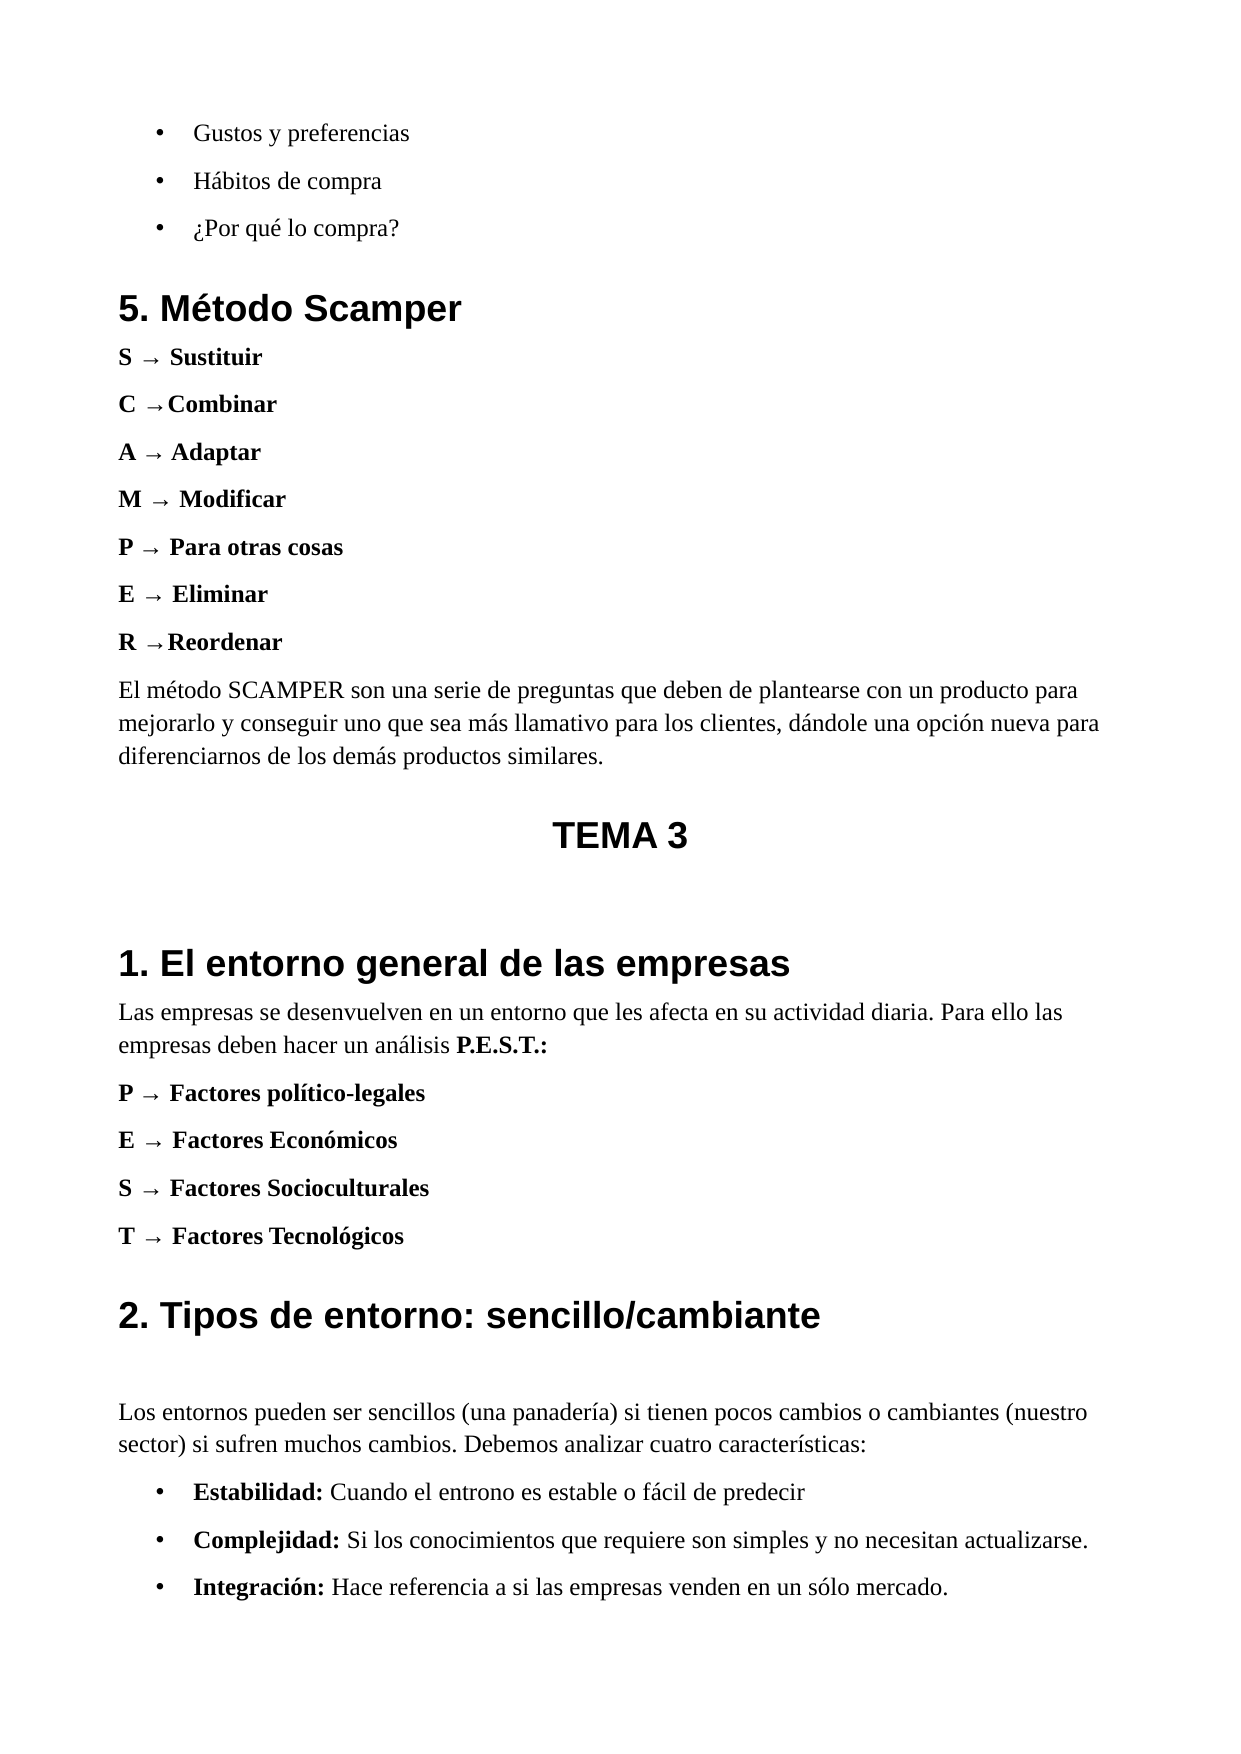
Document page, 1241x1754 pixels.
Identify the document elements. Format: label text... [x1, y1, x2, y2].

text C →Combinar [118, 389, 1122, 418]
list Complejidad: Si los conocimientos que requiere son simples y no necesitan actualizarse. [156, 1525, 1122, 1553]
text E → Factores Económicos [118, 1126, 1122, 1154]
list Integración: Hace referencia a si las empresas venden en un sólo mercado. [156, 1572, 1122, 1601]
text S → Factores Socioculturales [118, 1173, 1122, 1202]
subtitle 2. Tipos de entorno: sencillo/cambiante [118, 1293, 1122, 1336]
text M → Modificar [118, 484, 1122, 513]
text E → Eliminar [118, 579, 1122, 608]
text P → Para otras cosas [118, 532, 1122, 561]
text P → Factores político-legales [118, 1078, 1122, 1107]
text A → Adaptar [118, 437, 1122, 466]
list Gustos y preferencias [156, 118, 1122, 147]
list ¿Por qué lo compra? [156, 213, 1122, 242]
list Estabilidad: Cuando el entrono es estable o fácil de predecir [156, 1477, 1122, 1506]
text Los entornos pueden ser sencillos (una panadería) si tienen pocos cambios o cambiantes (nuestro sector) si sufren muchos cambios. Debemos analizar cuatro características: [118, 1397, 1122, 1458]
subtitle TEMA 3 [118, 813, 1122, 857]
text T → Factores Tecnológicos [118, 1221, 1122, 1249]
subtitle 5. Método Scamper [118, 286, 1122, 329]
subtitle 1. El entorno general de las empresas [118, 942, 1122, 985]
text S → Sustituir [118, 342, 1122, 370]
text El método SCAMPER son una serie de preguntas que deben de plantearse con un producto para mejorarlo y conseguir uno que sea más llamativo para los clientes, dándole una opción nueva para diferenciarnos de los demás productos similares. [118, 675, 1122, 769]
text Las empresas se desenvuelven en un entorno que les afecta en su actividad diaria. Para ello las empresas deben hacer un análisis P.E.S.T.: [118, 997, 1122, 1059]
text R →Reordenar [118, 627, 1122, 656]
list Hábitos de compra [156, 166, 1122, 194]
